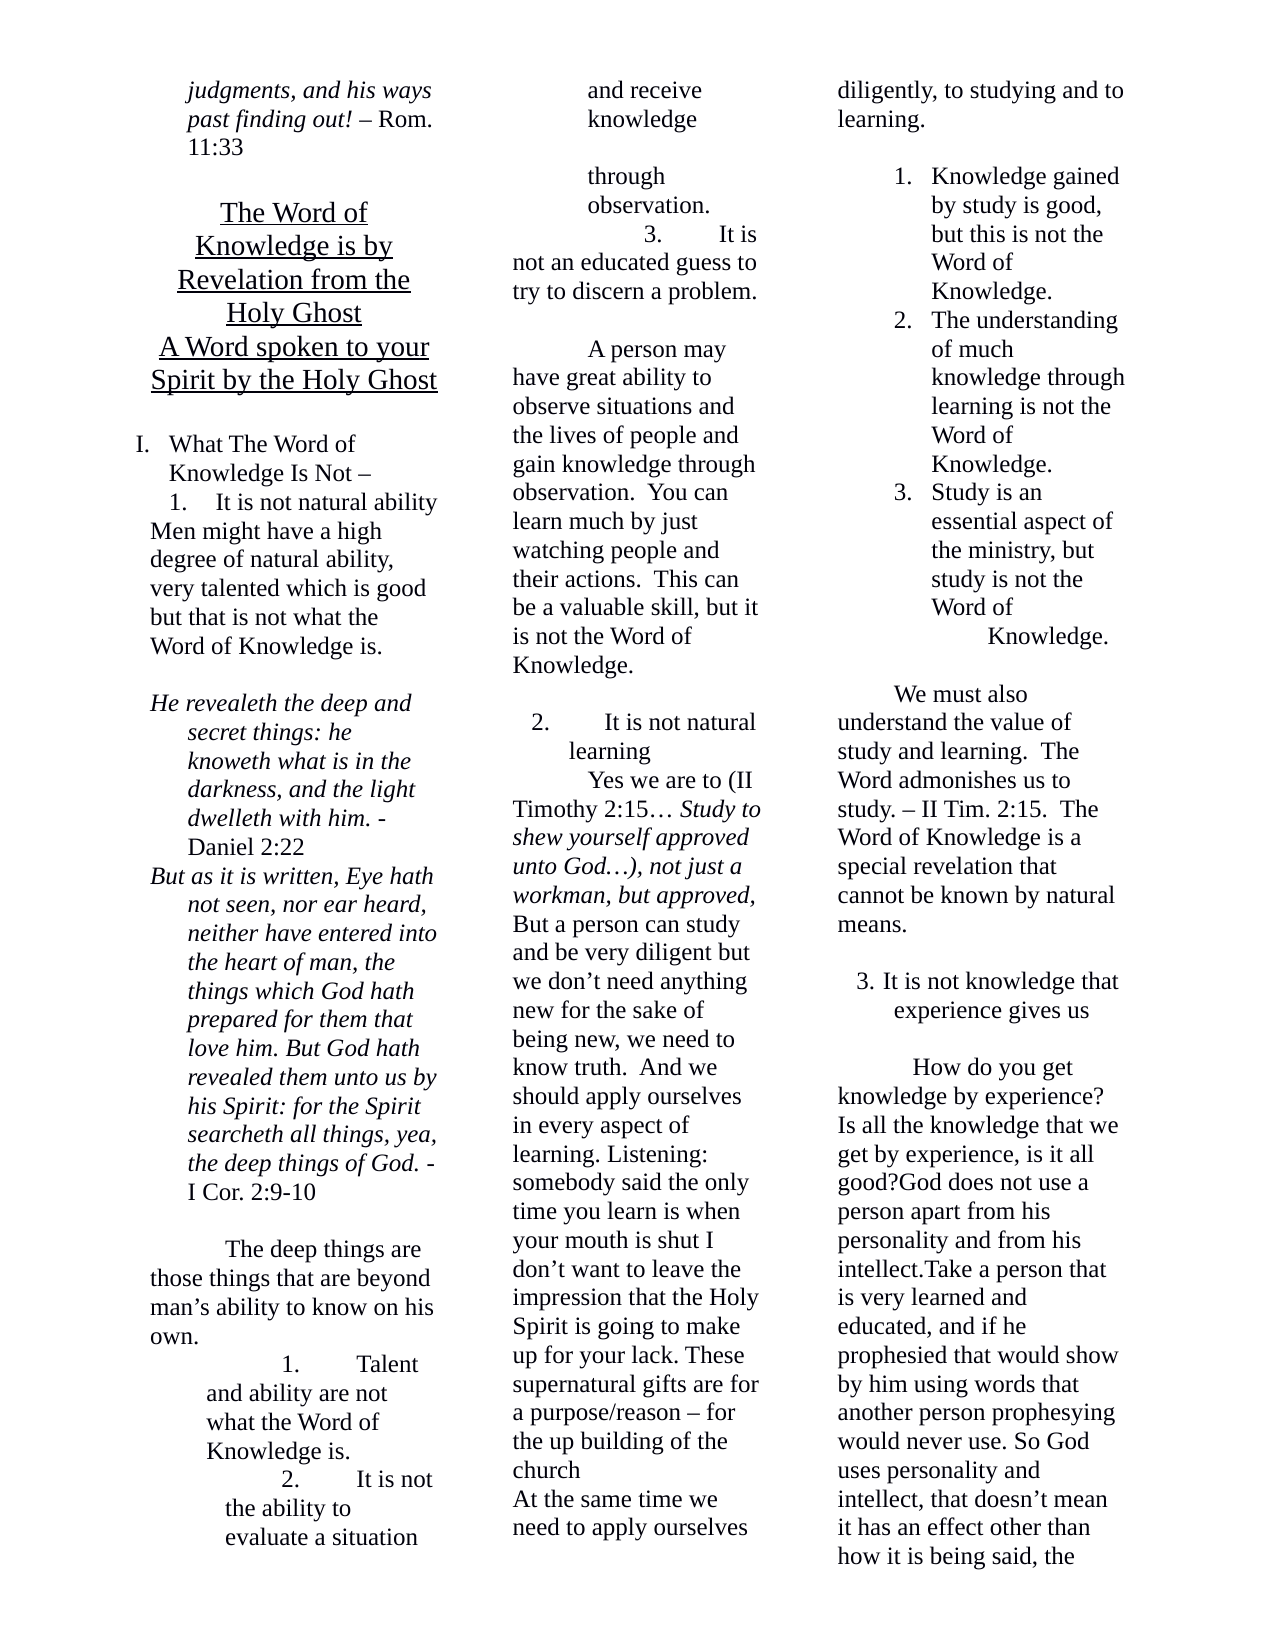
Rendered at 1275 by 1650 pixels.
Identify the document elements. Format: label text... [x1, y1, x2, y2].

text But as it is written, Eye hath not seen, nor ear heard, neither have entered into the heart of man, the things which God hath prepared for them that love him. But God hath revealed them unto us by his Spirit: for the Spirit searcheth all things, yea, the deep things of God. - I Cor. 2:9-10 [150, 861, 437, 1206]
text judgments, and his ways past finding out! – Rom. 11:33 [150, 75, 437, 161]
text The Word of Knowledge is by Revelation from the Holy Ghost [150, 195, 437, 329]
text At the same time we need to apply ourselves [512, 1484, 762, 1541]
text 1. Knowledge gained by study is good, but this is not the Word of Knowledge. [894, 161, 1125, 305]
text We must also understand the value of study and learning. The Word admonishes us to study. – II Tim. 2:15. The Word of Knowledge is a special revelation that cannot be known by natural means. [837, 679, 1125, 937]
text 3. Study is an essential aspect of the ministry, but study is not the Word of Knowledge. [894, 477, 1125, 650]
text 1. Talent and ability are not what the Word of Knowledge is. [206, 1349, 437, 1464]
text A Word spoken to your Spirit by the Holy Ghost [150, 329, 437, 391]
text and receive knowledge through observation. [587, 75, 762, 219]
text 2. It is not the ability to evaluate a situation [225, 1464, 437, 1551]
text How do you get knowledge by experience? Is all the knowledge that we get by experience, is it all good?God does not use a person apart from his personality and from his intellect.Take a person that is very learned and educated, and if he prophesied that would show by him using words that another person prophesying would never use. So God uses personality and intellect, that doesn’t mean it has an effect other than how it is being said, the [837, 1052, 1125, 1570]
list It is not knowledge that experience gives us [856, 966, 1125, 1024]
list It is not natural learning [531, 707, 762, 765]
list What The Word of Knowledge Is Not – [150, 429, 437, 487]
list It is not natural ability [169, 487, 437, 516]
text [150, 392, 437, 396]
text Yes we are to (II Timothy 2:15… Study to shew yourself approved unto God…), not just a workman, but approved, But a person can study and be very diligent but we don’t need anything new for the sake of being new, we need to know truth. And we should apply ourselves in every aspect of learning. Listening: somebody said the only time you learn is when your mouth is shut I don’t want to leave the impression that the Holy Spirit is going to make up for your lack. These supernatural gifts are for a purpose/reason – for the up building of the church [512, 765, 762, 1484]
text He revealeth the deep and secret things: he knoweth what is in the darkness, and the light dwelleth with him. - Daniel 2:22 [150, 688, 437, 861]
text diligently, to studying and to learning. [837, 75, 1125, 132]
text Men might have a high degree of natural ability, very talented which is good but that is not what the Word of Knowledge is. [150, 516, 437, 659]
text 3. It is not an educated guess to try to discern a problem. [512, 219, 762, 305]
text The deep things are those things that are beyond man’s ability to know on his own. [150, 1234, 437, 1349]
text A person may have great ability to observe situations and the lives of people and gain knowledge through observation. You can learn much by just watching people and their actions. This can be a valuable skill, but it is not the Word of Knowledge. [512, 334, 762, 679]
text 2. The understanding of much knowledge through learning is not the Word of Knowledge. [894, 305, 1125, 477]
